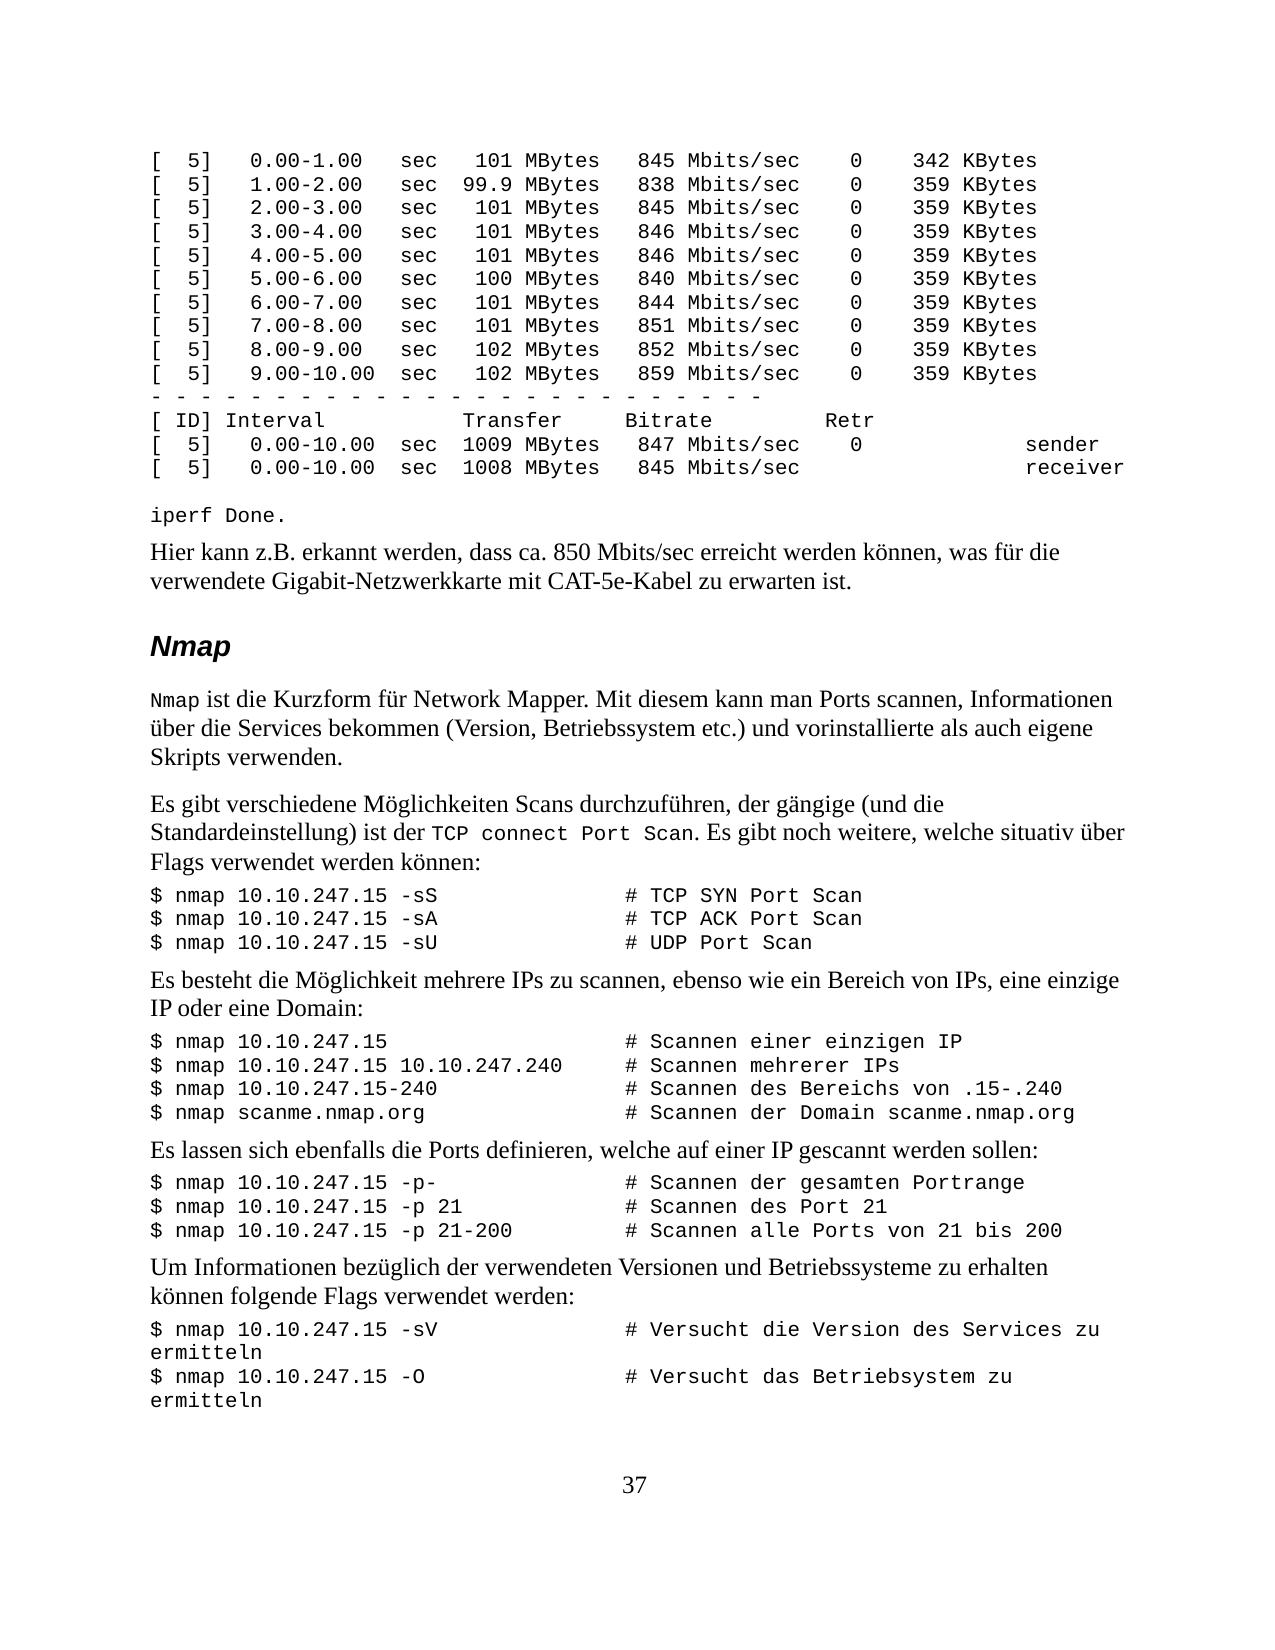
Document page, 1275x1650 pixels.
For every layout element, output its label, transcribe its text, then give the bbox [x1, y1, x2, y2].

text Es besteht die Möglichkeit mehrere IPs zu scannen, ebenso wie ein Bereich von IPs, eine einzige IP oder eine Domain: [150, 965, 1125, 1022]
subtitle Nmap [150, 629, 1125, 662]
text [ 5] 0.00-10.00 sec 1008 MBytes 845 Mbits/sec receiver [150, 457, 1125, 481]
text $ nmap 10.10.247.15 -p 21 # Scannen des Port 21 [150, 1196, 1125, 1220]
text [ 5] 2.00-3.00 sec 101 MBytes 845 Mbits/sec 0 359 KBytes [150, 197, 1125, 221]
text [ 5] 1.00-2.00 sec 99.9 MBytes 838 Mbits/sec 0 359 KBytes [150, 174, 1125, 197]
text $ nmap 10.10.247.15 -O # Versucht das Betriebsystem zu ermitteln [150, 1366, 1125, 1413]
text $ nmap scanme.nmap.org # Scannen der Domain scanme.nmap.org [150, 1102, 1125, 1126]
text $ nmap 10.10.247.15-240 # Scannen des Bereichs von .15-.240 [150, 1078, 1125, 1102]
text $ nmap 10.10.247.15 -sV # Versucht die Version des Services zu ermitteln [150, 1319, 1125, 1366]
text [ 5] 4.00-5.00 sec 101 MBytes 846 Mbits/sec 0 359 KBytes [150, 244, 1125, 268]
text [ 5] 7.00-8.00 sec 101 MBytes 851 Mbits/sec 0 359 KBytes [150, 316, 1125, 339]
text $ nmap 10.10.247.15 10.10.247.240 # Scannen mehrerer IPs [150, 1055, 1125, 1078]
text iperf Done. [150, 505, 1125, 528]
text Hier kann z.B. erkannt werden, dass ca. 850 Mbits/sec erreicht werden können, was für die verwendete Gigabit-Netzwerkkarte mit CAT-5e-Kabel zu erwarten ist. [150, 537, 1125, 595]
text $ nmap 10.10.247.15 -p 21-200 # Scannen alle Ports von 21 bis 200 [150, 1220, 1125, 1243]
text [ 5] 0.00-10.00 sec 1009 MBytes 847 Mbits/sec 0 sender [150, 434, 1125, 457]
text [ 5] 6.00-7.00 sec 101 MBytes 844 Mbits/sec 0 359 KBytes [150, 292, 1125, 316]
text $ nmap 10.10.247.15 -p- # Scannen der gesamten Portrange [150, 1172, 1125, 1196]
text - - - - - - - - - - - - - - - - - - - - - - - - - [150, 386, 1125, 410]
text [ 5] 5.00-6.00 sec 100 MBytes 840 Mbits/sec 0 359 KBytes [150, 268, 1125, 292]
text [ 5] 8.00-9.00 sec 102 MBytes 852 Mbits/sec 0 359 KBytes [150, 339, 1125, 363]
text Es lassen sich ebenfalls die Ports definieren, welche auf einer IP gescannt werden sollen: [150, 1135, 1125, 1163]
text [ 5] 9.00-10.00 sec 102 MBytes 859 Mbits/sec 0 359 KBytes [150, 363, 1125, 386]
text [ ID] Interval Transfer Bitrate Retr [150, 410, 1125, 434]
text [ 5] 0.00-1.00 sec 101 MBytes 845 Mbits/sec 0 342 KBytes [150, 150, 1125, 174]
text $ nmap 10.10.247.15 -sU # UDP Port Scan [150, 932, 1125, 956]
text $ nmap 10.10.247.15 # Scannen einer einzigen IP [150, 1031, 1125, 1055]
text Es gibt verschiedene Möglichkeiten Scans durchzuführen, der gängige (und die Standardeinstellung) ist der TCP connect Port Scan. Es gibt noch weitere, welche situativ über Flags verwendet werden können: [150, 789, 1125, 876]
text Nmap ist die Kurzform für Network Mapper. Mit diesem kann man Ports scannen, Informationen über die Services bekommen (Version, Betriebssystem etc.) und vorinstallierte als auch eigene Skripts verwenden. [150, 684, 1125, 771]
text $ nmap 10.10.247.15 -sA # TCP ACK Port Scan [150, 908, 1125, 932]
text $ nmap 10.10.247.15 -sS # TCP SYN Port Scan [150, 885, 1125, 908]
text [ 5] 3.00-4.00 sec 101 MBytes 846 Mbits/sec 0 359 KBytes [150, 221, 1125, 244]
text Um Informationen bezüglich der verwendeten Versionen und Betriebssysteme zu erhalten können folgende Flags verwendet werden: [150, 1252, 1125, 1310]
